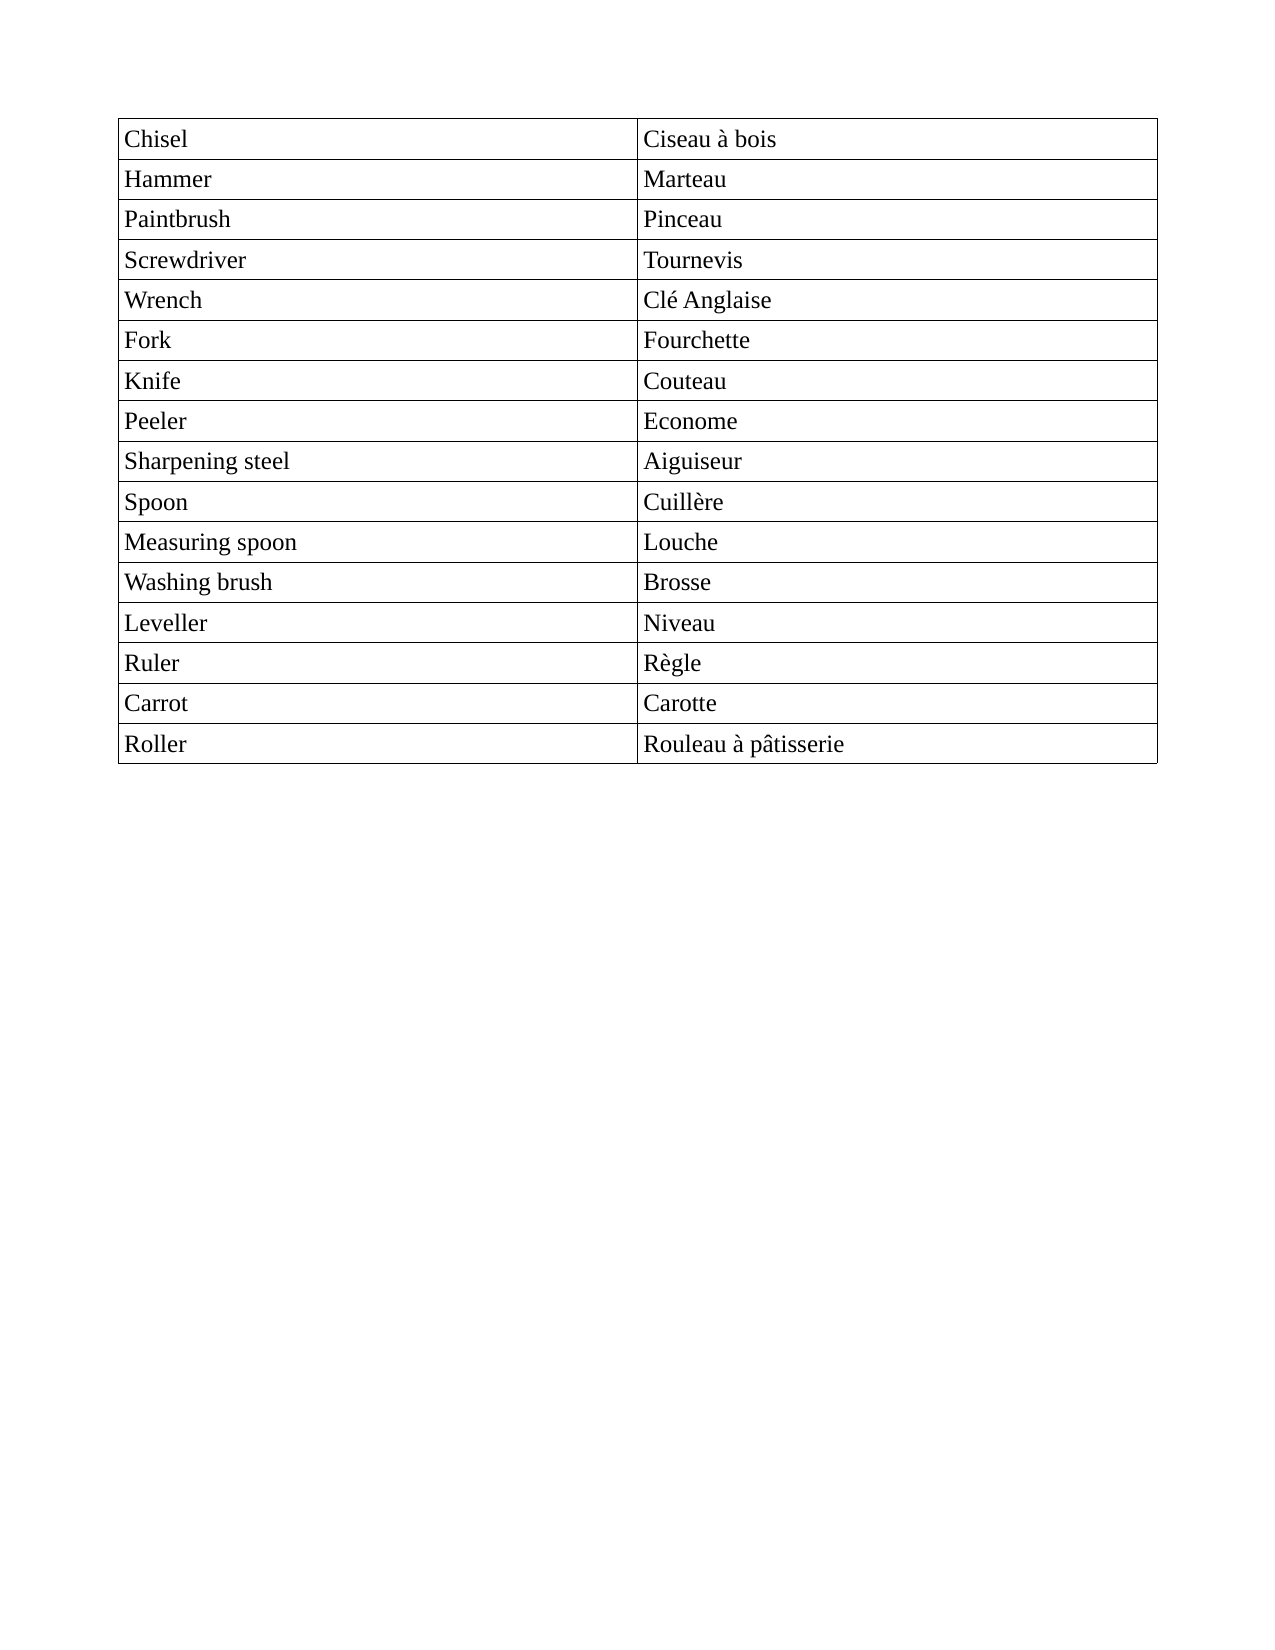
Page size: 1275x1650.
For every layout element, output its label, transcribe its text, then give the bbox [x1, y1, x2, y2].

table_header Chisel [119, 119, 637, 158]
table_cell Ruler [119, 643, 637, 682]
table_cell Wrench [119, 280, 637, 320]
table_cell Spoon [119, 482, 637, 521]
table_cell Clé Anglaise [638, 280, 1157, 320]
table_cell Cuillère [638, 482, 1157, 521]
table_cell Screwdriver [119, 240, 637, 279]
table_cell Washing brush [119, 563, 637, 602]
table_cell Carrot [119, 684, 637, 723]
table_cell Pinceau [638, 200, 1157, 239]
table_cell Brosse [638, 563, 1157, 602]
table_cell Fourchette [638, 321, 1157, 360]
table_cell Peeler [119, 401, 637, 441]
table_cell Marteau [638, 160, 1157, 199]
table_cell Rouleau à pâtisserie [638, 724, 1157, 763]
table_cell Measuring spoon [119, 522, 637, 562]
table_cell Règle [638, 643, 1157, 682]
table_cell Couteau [638, 361, 1157, 400]
table_cell Louche [638, 522, 1157, 562]
table_cell Hammer [119, 160, 637, 199]
table_cell Niveau [638, 603, 1157, 642]
table_cell Knife [119, 361, 637, 400]
table_cell Paintbrush [119, 200, 637, 239]
table_header Ciseau à bois [638, 119, 1157, 158]
table_cell Fork [119, 321, 637, 360]
table_cell Leveller [119, 603, 637, 642]
table_cell Roller [119, 724, 637, 763]
table_cell Sharpening steel [119, 442, 637, 481]
table_cell Tournevis [638, 240, 1157, 279]
table_cell Carotte [638, 684, 1157, 723]
table_cell Aiguiseur [638, 442, 1157, 481]
table_cell Econome [638, 401, 1157, 441]
